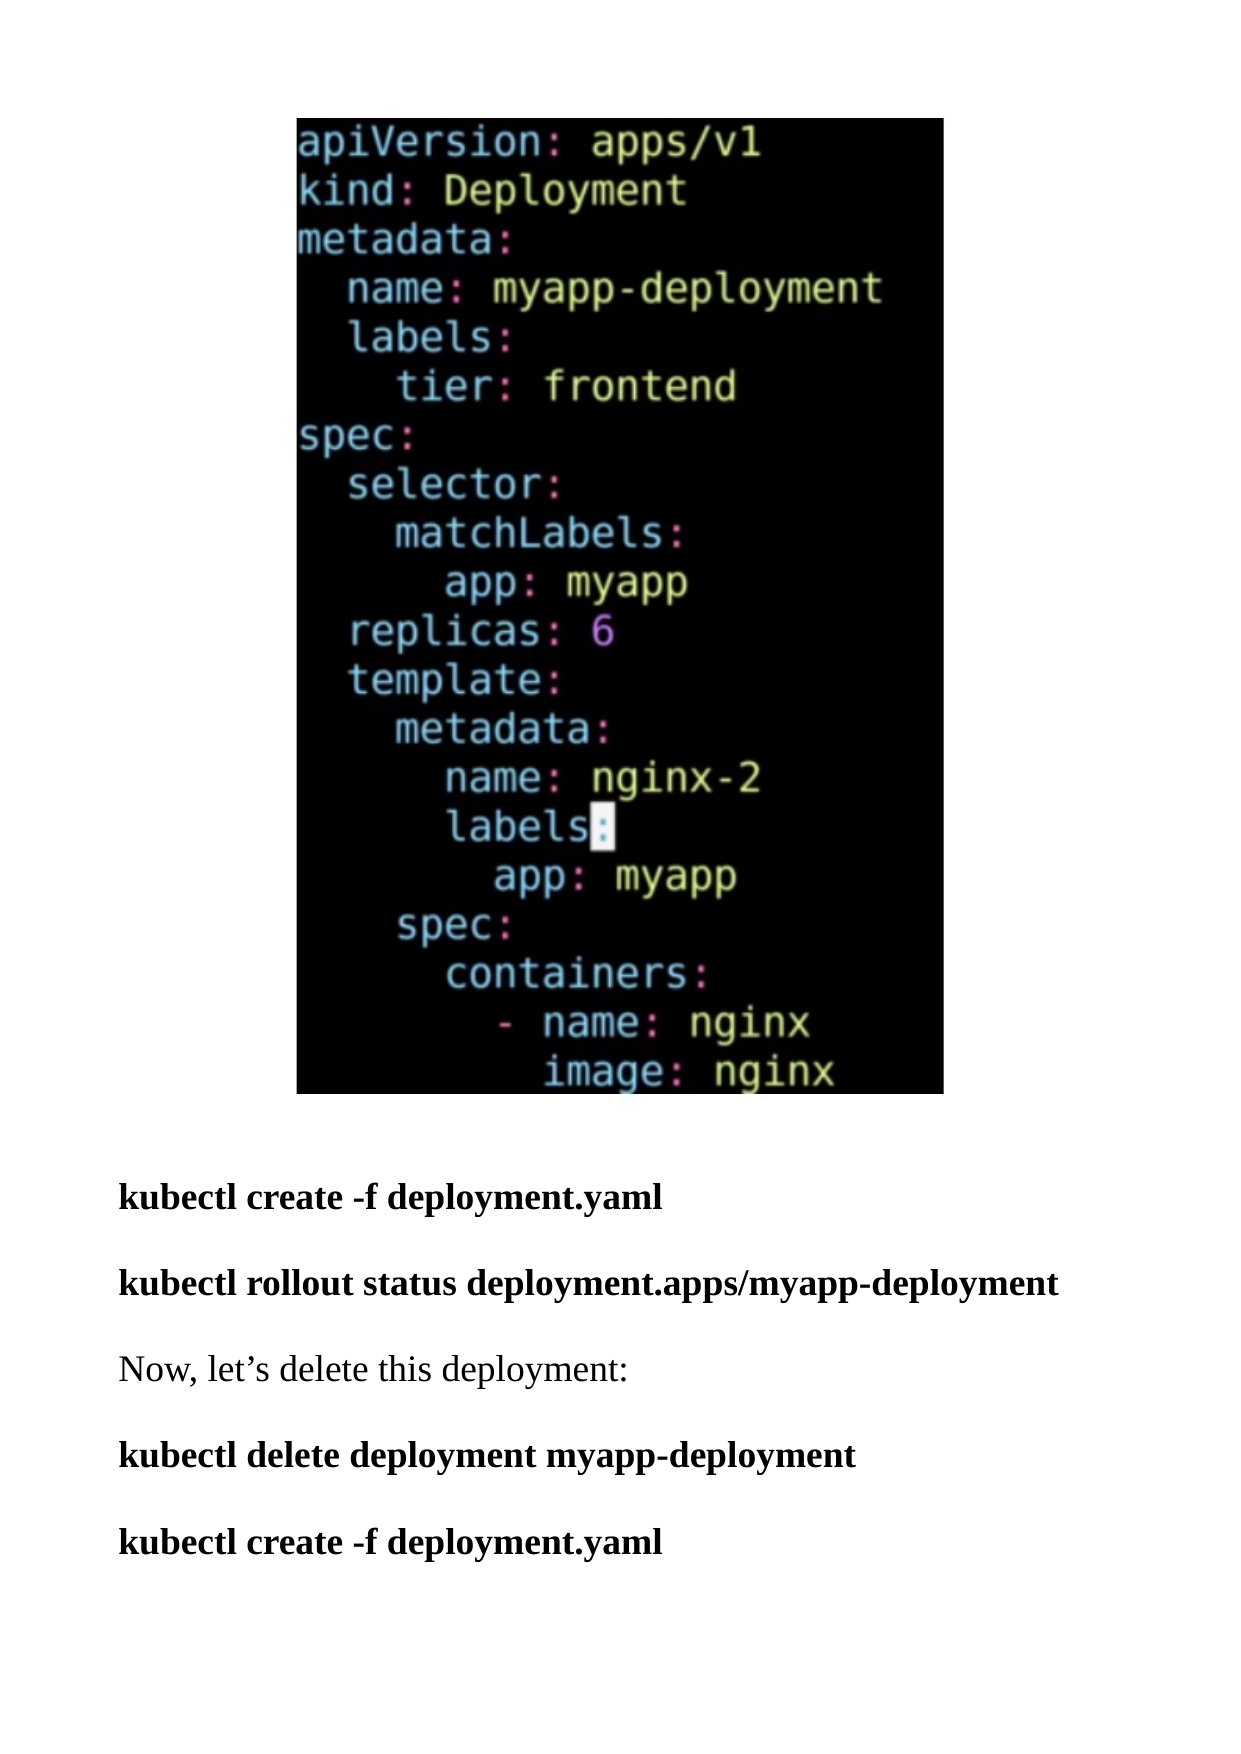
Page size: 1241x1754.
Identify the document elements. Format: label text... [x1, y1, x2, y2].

text kubectl rollout status deployment.apps/myapp-deployment [118, 1260, 1122, 1303]
picture [296, 118, 944, 1094]
text kubectl create -f deployment.yaml [118, 1174, 1122, 1217]
text Now, let’s delete this deployment: [118, 1347, 1122, 1390]
text kubectl create -f deployment.yaml [118, 1519, 1122, 1562]
text kubectl delete deployment myapp-deployment [118, 1433, 1122, 1476]
